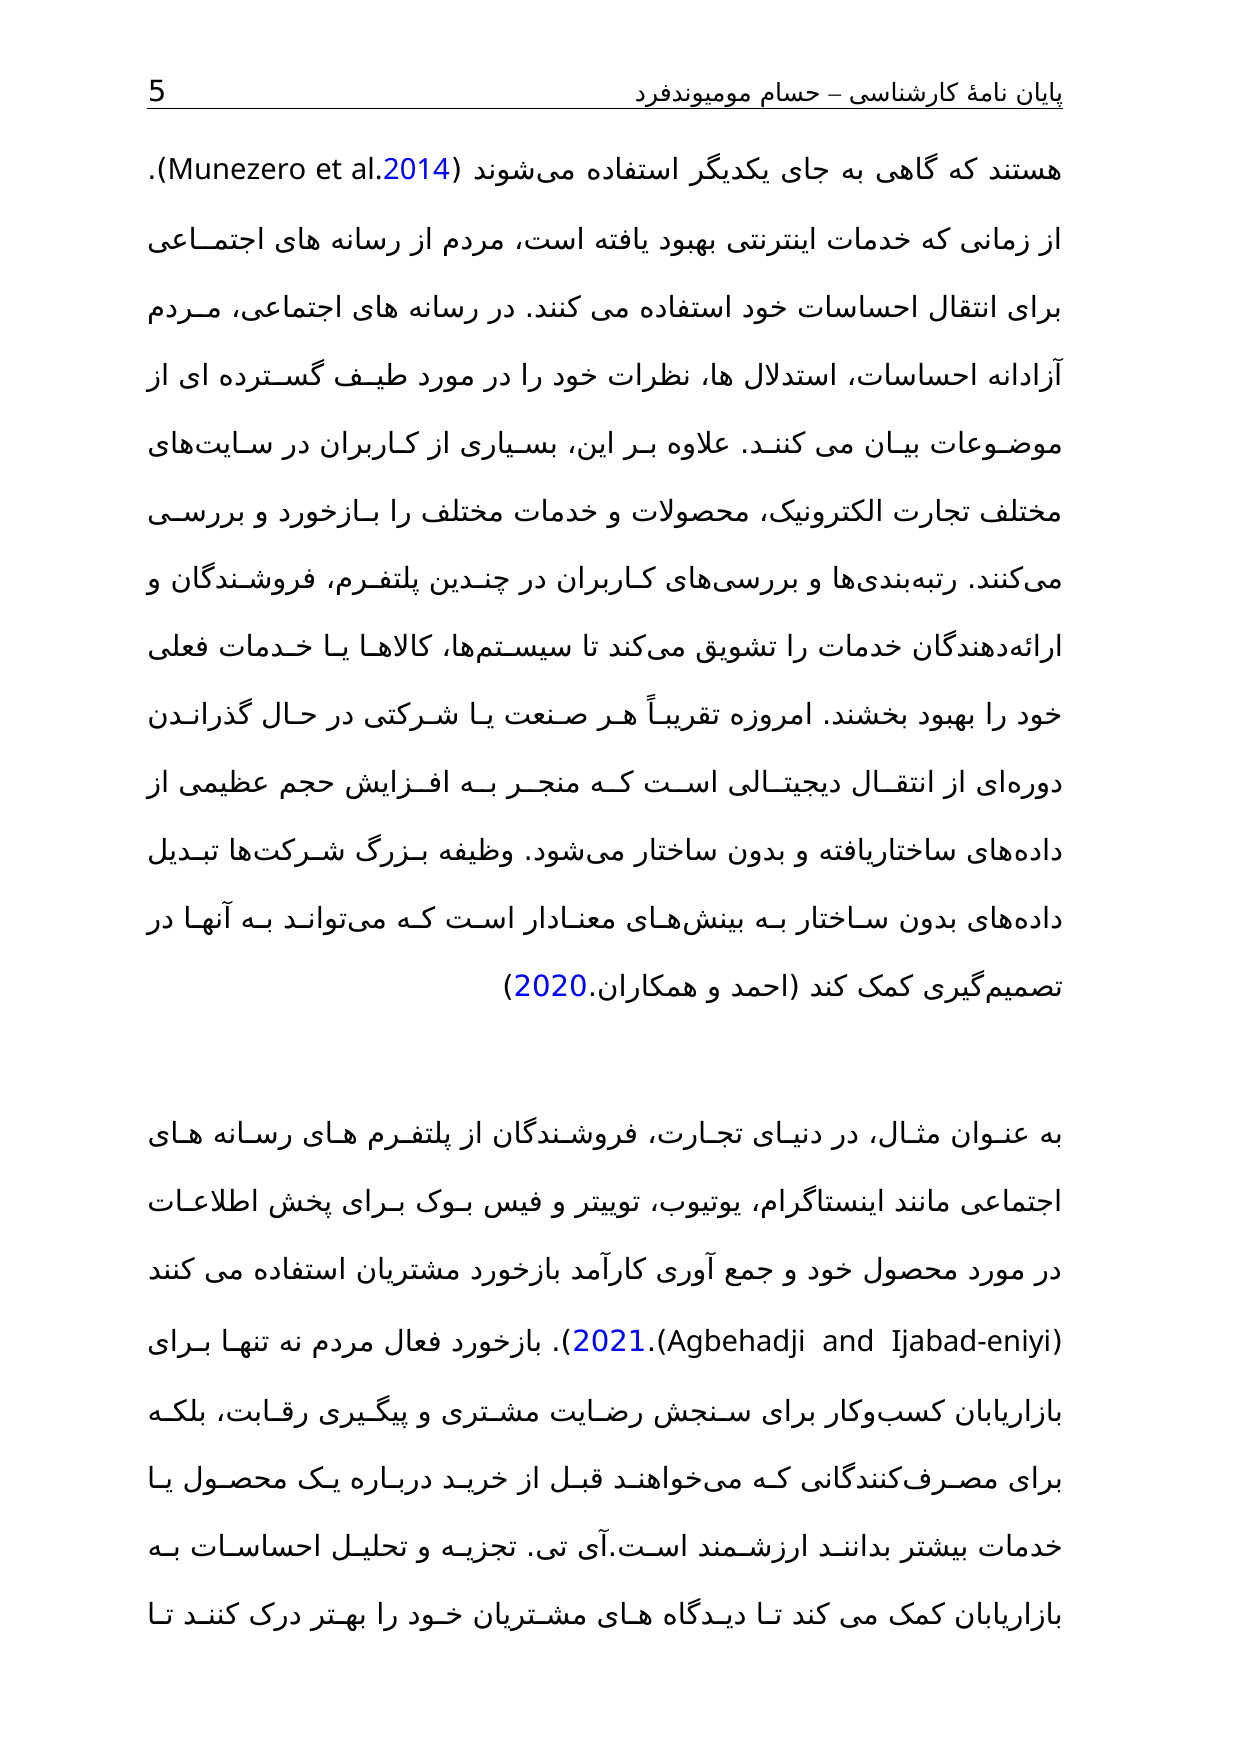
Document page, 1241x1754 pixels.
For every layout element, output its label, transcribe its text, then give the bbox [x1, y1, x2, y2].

text به عنوان مثال، در دنیای تجارت، فروشندگان از پلتفرم های رسانه های اجتماعی مانند اینستاگرام، یوتیوب، توییتر و فیس بوک برای پخش اطلاعات در مورد محصول خود و جمع آوری کارآمد بازخورد مشتریان استفاده می کنند (Agbehadji and Ijabad-eniyi).2021). بازخورد فعال مردم نه تنها برای بازاریابان کسب‌وکار برای سنجش رضایت مشتری و پیگیری رقابت، بلکه برای مصرف‌کنندگانی که می‌خواهند قبل از خرید درباره یک محصول یا خدمات بیشتر بدانند ارزشمند است.آی تی. تجزیه و تحلیل احساسات به بازاریابان کمک می کند تا دیدگاه های مشتریان خود را بهتر درک کنند تا تغییرات لازم را در محصولات یا خدمات خود ایجاد کنند (Jang et al.2013; الاجراوی و همکاران2021). در هر دو حالت پیشرفته و در حال ظهور کشورها، تأثیر احساسات تجاری و مشتریان بر عملکرد بازار سهام را می توان مشاهده کرد. علاوه بر این، ظهور رسانه‌های اجتماعی تعامل سرمایه‌گذاران در بازار سهام را آسان‌تر و سریع‌تر کرده است. در نتیجه، احساسات سرمایه‌گذاران بر تصمیم‌های سرمایه‌گذاری آنها تأثیر می‌گذارد که می‌تواند به سرعت در شبکه گسترش پیدا کند و بزرگ‌تر شود و بازار سهام تا حدی تغییر کند (احمد).2020). در نتیجه، تحلیل احساسات و عواطف، روشی را که ما برای کسب و کار انجام می دهیم تغییر داده است (بهاردواج و همکاران،2015). [147, 1117, 1063, 1632]
text در مقابل، تشخیص احساسات ابزاری برای شناسایی انواع احساسات انسانی متمایز مانند خشمگین، شاد و یاافسرده. «تشخیص احساسات»، «محاسبات عاطفی»، «تحلیل احساسات» و «شناسایی احساسات» همگی عباراتی هستند که گاهی به جای یکدیگر استفاده می‌شوند (Munezero et al.2014). از زمانی که خدمات اینترنتی بهبود یافته است، مردم از رسانه های اجتماعی برای انتقال احساسات خود استفاده می کنند. در رسانه های اجتماعی، مردم آزادانه احساسات، استدلال ها، نظرات خود را در مورد طیف گسترده ای از موضوعات بیان می کنند. علاوه بر این، بسیاری از کاربران در سایت‌های مختلف تجارت الکترونیک، محصولات و خدمات مختلف را بازخورد و بررسی می‌کنند. رتبه‌بندی‌ها و بررسی‌های کاربران در چندین پلتفرم، فروشندگان و ارائه‌دهندگان خدمات را تشویق می‌کند تا سیستم‌ها، کالاها یا خدمات فعلی خود را بهبود بخشند. امروزه تقریباً هر صنعت یا شرکتی در حال گذراندن دوره‌ای از انتقال دیجیتالی است که منجر به افزایش حجم عظیمی از داده‌های ساختاریافته و بدون ساختار می‌شود. وظیفه بزرگ شرکت‌ها تبدیل داده‌های بدون ساختار به بینش‌های معنادار است که می‌تواند به آنها در تصمیم‌گیری کمک کند (احمد و همکاران.2020) [147, 148, 1063, 1003]
